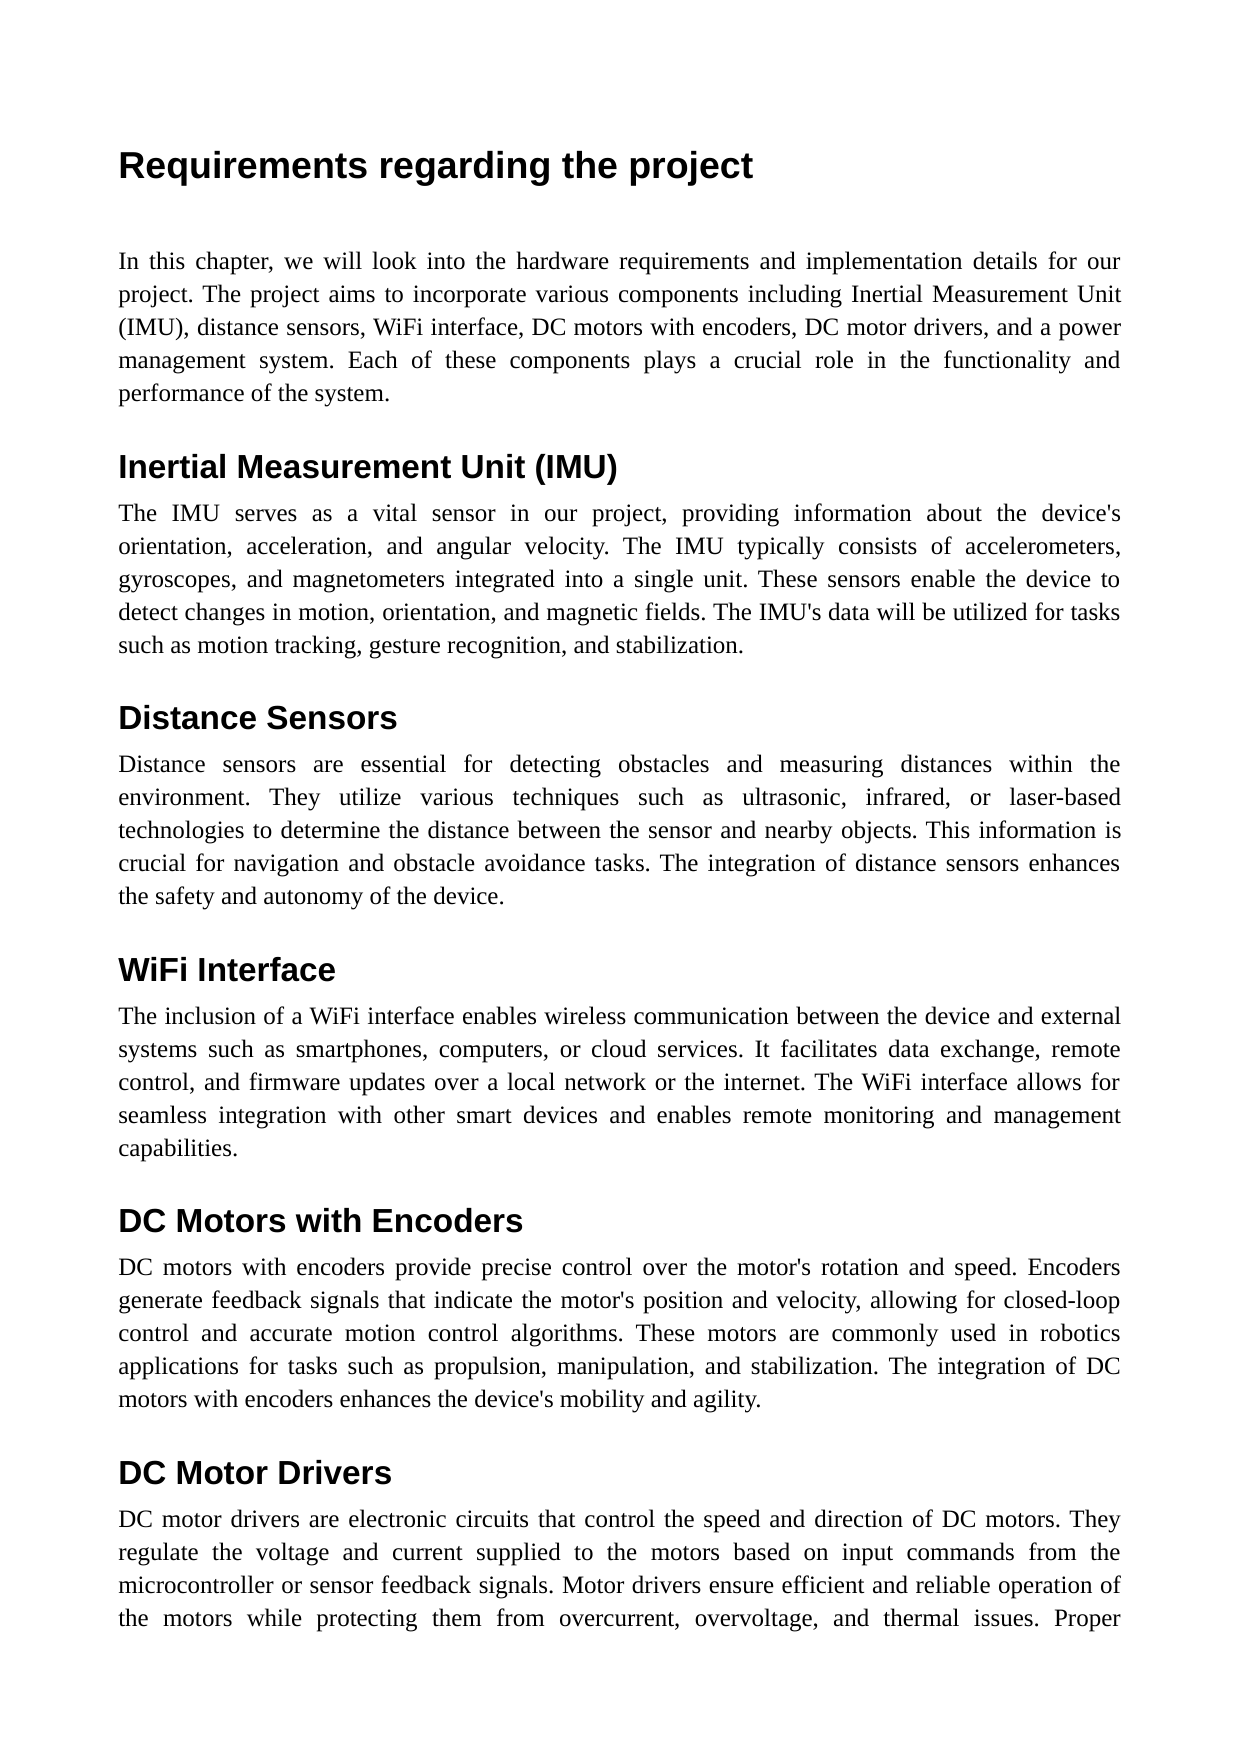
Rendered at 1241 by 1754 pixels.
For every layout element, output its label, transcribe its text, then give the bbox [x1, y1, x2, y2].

subtitle Inertial Measurement Unit (IMU) [118, 447, 1122, 485]
text The inclusion of a WiFi interface enables wireless communication between the device and external systems such as smartphones, computers, or cloud services. It facilitates data exchange, remote control, and firmware updates over a local network or the internet. The WiFi interface allows for seamless integration with other smart devices and enables remote monitoring and management capabilities. [118, 1001, 1122, 1162]
text DC motor drivers are electronic circuits that control the speed and direction of DC motors. They regulate the voltage and current supplied to the motors based on input commands from the microcontroller or sensor feedback signals. Motor drivers ensure efficient and reliable operation of the motors while protecting them from overcurrent, overvoltage, and thermal issues. Proper [118, 1504, 1122, 1631]
text Distance sensors are essential for detecting obstacles and measuring distances within the environment. They utilize various techniques such as ultrasonic, infrared, or laser-based technologies to determine the distance between the sensor and nearby objects. This information is crucial for navigation and obstacle avoidance tasks. The integration of distance sensors enhances the safety and autonomy of the device. [118, 749, 1122, 910]
text In this chapter, we will look into the hardware requirements and implementation details for our project. The project aims to incorporate various components including Inertial Measurement Unit (IMU), distance sensors, WiFi interface, DC motors with encoders, DC motor drivers, and a power management system. Each of these components plays a crucial role in the functionality and performance of the system. [118, 246, 1122, 407]
subtitle Requirements regarding the project [118, 143, 1122, 186]
text DC motors with encoders provide precise control over the motor's rotation and speed. Encoders generate feedback signals that indicate the motor's position and velocity, allowing for closed-loop control and accurate motion control algorithms. These motors are commonly used in robotics applications for tasks such as propulsion, manipulation, and stabilization. The integration of DC motors with encoders enhances the device's mobility and agility. [118, 1252, 1122, 1413]
subtitle DC Motors with Encoders [118, 1201, 1122, 1240]
subtitle WiFi Interface [118, 950, 1122, 988]
subtitle DC Motor Drivers [118, 1453, 1122, 1491]
subtitle Distance Sensors [118, 698, 1122, 737]
text The IMU serves as a vital sensor in our project, providing information about the device's orientation, acceleration, and angular velocity. The IMU typically consists of accelerometers, gyroscopes, and magnetometers integrated into a single unit. These sensors enable the device to detect changes in motion, orientation, and magnetic fields. The IMU's data will be utilized for tasks such as motion tracking, gesture recognition, and stabilization. [118, 498, 1122, 659]
